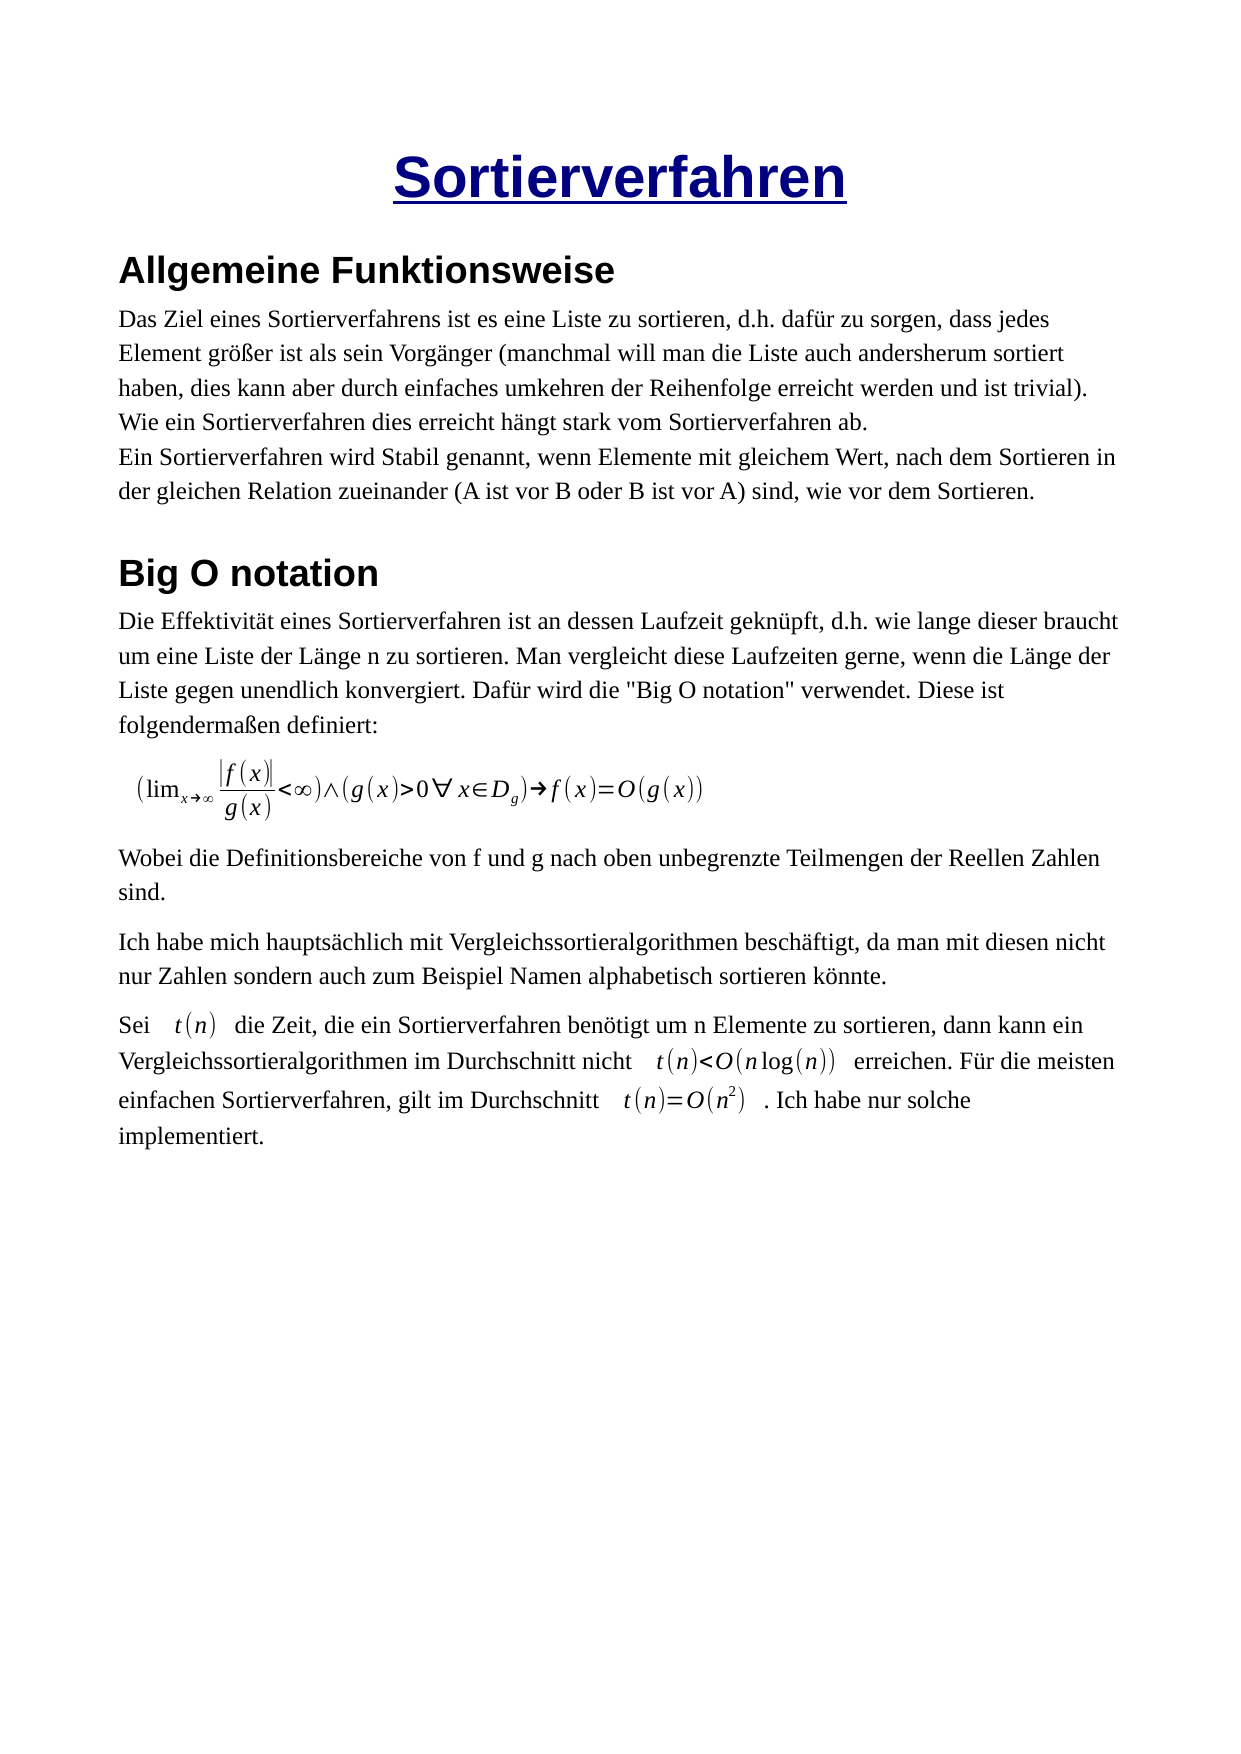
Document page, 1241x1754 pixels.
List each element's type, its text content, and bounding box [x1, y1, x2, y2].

subtitle Allgemeine Funktionsweise [118, 248, 1122, 291]
title Sortierverfahren [118, 143, 1122, 210]
subtitle Big O notation [118, 550, 1122, 594]
text Ich habe mich hauptsächlich mit Vergleichssortieralgorithmen beschäftigt, da man mit diesen nicht nur Zahlen sondern auch zum Beispiel Namen alphabetisch sortieren könnte. [118, 927, 1122, 990]
text Wobei die Definitionsbereiche von f und g nach oben unbegrenzte Teilmengen der Reellen Zahlen sind. [118, 843, 1122, 906]
text Das Ziel eines Sortierverfahrens ist es eine Liste zu sortieren, d.h. dafür zu sorgen, dass jedes Element größer ist als sein Vorgänger (manchmal will man die Liste auch andersherum sortiert haben, dies kann aber durch einfaches umkehren der Reihenfolge erreicht werden und ist trivial). Wie ein Sortierverfahren dies erreicht hängt stark vom Sortierverfahren ab. Ein Sortierverfahren wird Stabil genannt, wenn Elemente mit gleichem Wert, nach dem Sortieren in der gleichen Relation zueinander (A ist vor B oder B ist vor A) sind, wie vor dem Sortieren. [118, 304, 1122, 505]
text Sei die Zeit, die ein Sortierverfahren benötigt um n Elemente zu sortieren, dann kann ein Vergleichssortieralgorithmen im Durchschnitt nicht erreichen. Für die meisten einfachen Sortierverfahren, gilt im Durchschnitt . Ich habe nur solche implementiert. [118, 1010, 1122, 1150]
text Die Effektivität eines Sortierverfahren ist an dessen Laufzeit geknüpft, d.h. wie lange dieser braucht um eine Liste der Länge n zu sortieren. Man vergleicht diese Laufzeiten gerne, wenn die Länge der Liste gegen unendlich konvergiert. Dafür wird die "Big O notation" verwendet. Diese ist folgendermaßen definiert: [118, 606, 1122, 739]
